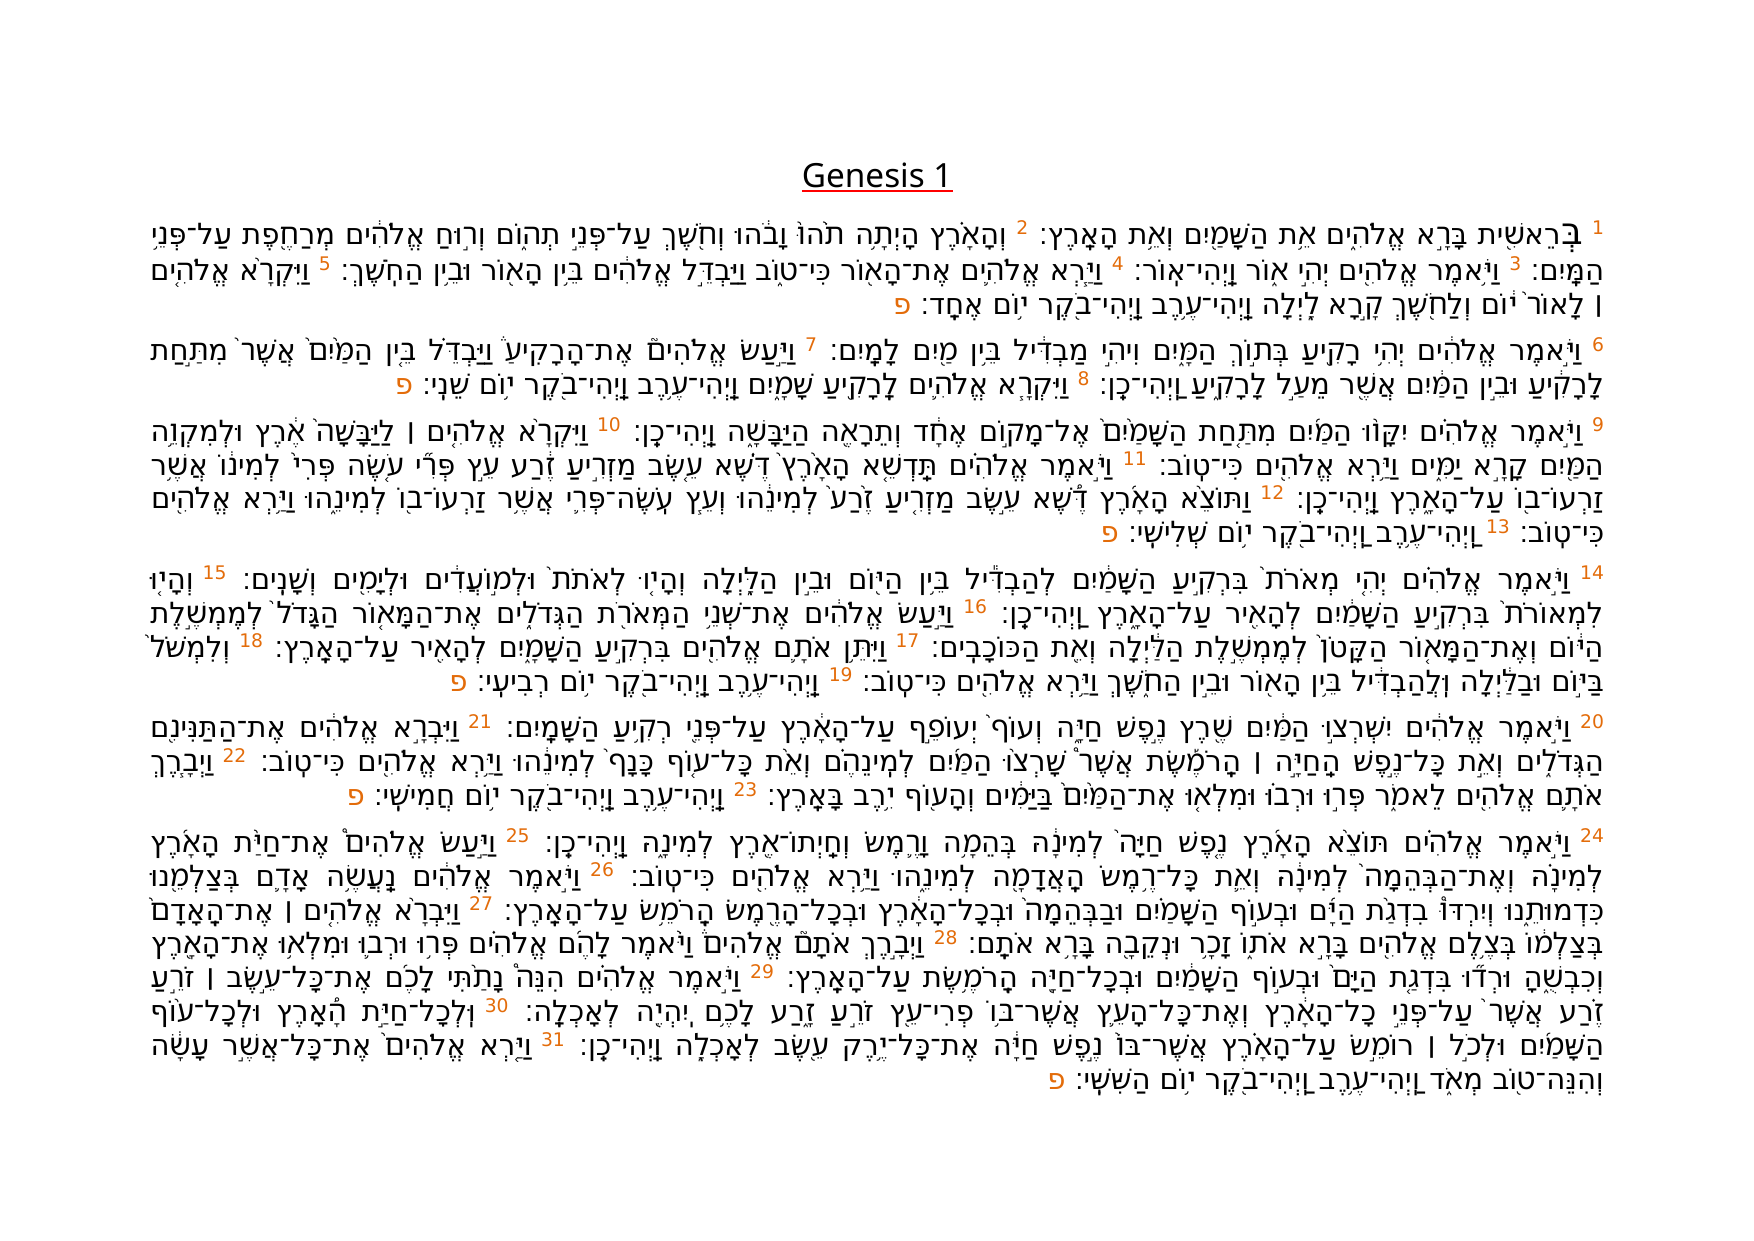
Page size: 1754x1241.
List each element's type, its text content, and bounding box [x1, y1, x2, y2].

text 1 בְּרֵאשִׁ֖ית בָּרָ֣א אֱלֹהִ֑ים אֵ֥ת הַשָּׁמַ֖יִם וְאֵ֥ת הָאָֽרֶץ׃ 2 וְהָאָ֗רֶץ הָיְתָ֥ה תֹ֙הוּ֙ וָבֹ֔הוּ וְחֹ֖שֶׁךְ עַל־פְּנֵ֣י תְה֑וֹם וְר֣וּחַ אֱלֹהִ֔ים מְרַחֶ֖פֶת עַל־פְּנֵ֥י הַמָּֽיִם׃ ‬‬‬3 וַיֹּ֥אמֶר אֱלֹהִ֖ים יְהִ֣י א֑וֹר וַֽיְהִי־אֽוֹר׃ ‬‬‬4 וַיַּ֧רְא אֱלֹהִ֛ים אֶת־הָא֖וֹר כִּי־ט֑וֹב וַיַּבְדֵּ֣ל אֱלֹהִ֔ים בֵּ֥ין הָא֖וֹר וּבֵ֥ין הַחֹֽשֶׁךְ׃ ‬‬‬5 וַיִּקְרָ֨א אֱלֹהִ֤ים ׀ לָאוֹר֙ י֔וֹם וְלַחֹ֖שֶׁךְ קָ֣רָא לָ֑יְלָה וַֽיְהִי־עֶ֥רֶב וַֽיְהִי־בֹ֖קֶר י֥וֹם אֶחָֽד׃ פ ‬‬‬‬‬‬‬ [150, 209, 1604, 321]
text 6 וַיֹּ֣אמֶר אֱלֹהִ֔ים יְהִ֥י רָקִ֖יעַ בְּת֣וֹךְ הַמָּ֑יִם וִיהִ֣י מַבְדִּ֔יל בֵּ֥ין מַ֖יִם לָמָֽיִם׃ ‬‬‬7 וַיַּ֣עַשׂ אֱלֹהִים֮ אֶת־הָרָקִיעַ֒ וַיַּבְדֵּ֗ל בֵּ֤ין הַמַּ֙יִם֙ אֲשֶׁר֙ מִתַּ֣חַת לָרָקִ֔יעַ וּבֵ֣ין הַמַּ֔יִם אֲשֶׁ֖ר מֵעַ֣ל לָרָקִ֑יעַ וֽ͏ַיְהִי־כֵֽן׃ ‬‬‬8 וַיִּקְרָ֧א אֱלֹהִ֛ים לָֽרָקִ֖יעַ שָׁמָ֑יִם וַֽיְהִי־עֶ֥רֶב וַֽיְהִי־בֹ֖קֶר י֥וֹם שֵׁנִֽי׃ פ ‬‬‬‬‬‬ [150, 333, 1604, 401]
text 9 וַיֹּ֣אמֶר אֱלֹהִ֗ים יִקָּו֨וּ הַמַּ֜יִם מִתַּ֤חַת הַשָּׁמַ֙יִם֙ אֶל־מָק֣וֹם אֶחָ֔ד וְתֵרָאֶ֖ה הַיַּבָּשָׁ֑ה וַֽיְהִי־כֵֽן׃ ‬‬‬10 וַיִּקְרָ֨א אֱלֹהִ֤ים ׀ לַיַּבָּשָׁה֙ אֶ֔רֶץ וּלְמִקְוֵ֥ה הַמַּ֖יִם קָרָ֣א יַמִּ֑ים וַיַּ֥רְא אֱלֹהִ֖ים כִּי־טֽוֹב׃ ‬‬‬11 וַיֹּ֣אמֶר אֱלֹהִ֗ים תַּֽדְשֵׁ֤א הָאָ֙רֶץ֙ דֶּ֗שֶׁא עֵ֚שֶׂב מַזְרִ֣יעַ זֶ֔רַע עֵ֣ץ פְּרִ֞י עֹ֤שֶׂה פְּרִי֙ לְמִינ֔וֹ אֲשֶׁ֥ר זַרְעוֹ־ב֖וֹ עַל־הָאָ֑רֶץ וַֽיְהִי־כֵֽן׃ ‬‬‬12 וַתּוֹצֵ֨א הָאָ֜רֶץ דֶּ֠שֶׁא עֵ֣שֶׂב מַזְרִ֤יעַ זֶ֙רַע֙ לְמִינֵ֔הוּ וְעֵ֧ץ עֹֽשֶׂה־פְּרִ֛י אֲשֶׁ֥ר זַרְעוֹ־ב֖וֹ לְמִינֵ֑הוּ וַיַּ֥רְא אֱלֹהִ֖ים כִּי־טֽוֹב׃ ‬‬‬13 וֽ͏ַיְהִי־עֶ֥רֶב וֽ͏ַיְהִי־בֹ֖קֶר י֥וֹם שְׁלִישִֽׁי׃ פ ‬‬‬‬‬‬‬‬ [150, 414, 1604, 550]
text 24 וַיֹּ֣אמֶר אֱלֹהִ֗ים תּוֹצֵ֨א הָאָ֜רֶץ נֶ֤פֶשׁ חַיָּה֙ לְמִינָ֔הּ בְּהֵמָ֥ה וָרֶ֛מֶשׂ וְחַֽיְתוֹ־אֶ֖רֶץ לְמִינָ֑הּ וַֽיְהִי־כֵֽן׃ ‬‬‬25 וַיַּ֣עַשׂ אֱלֹהִים֩ אֶת־חַיַּ֨ת הָאָ֜רֶץ לְמִינָ֗הּ וְאֶת־הַבְּהֵמָה֙ לְמִינָ֔הּ וְאֵ֛ת כָּל־רֶ֥מֶשׂ הָֽאֲדָמָ֖ה לְמִינֵ֑הוּ וַיַּ֥רְא אֱלֹהִ֖ים כִּי־טֽוֹב׃ ‬‬‬26 וַיֹּ֣אמֶר אֱלֹהִ֔ים נַֽעֲשֶׂ֥ה אָדָ֛ם בְּצַלְמֵ֖נוּ כִּדְמוּתֵ֑נוּ וְיִרְדּוּ֩ בִדְגַ֨ת הַיָּ֜ם וּבְע֣וֹף הַשָּׁמַ֗יִם וּבַבְּהֵמָה֙ וּבְכָל־הָאָ֔רֶץ וּבְכָל־הָרֶ֖מֶשׂ הֽ͏ָרֹמֵ֥שׂ עַל־הָאָֽרֶץ׃ ‬‬‬27 וַיִּבְרָ֨א אֱלֹהִ֤ים ׀ אֶת־הֽ͏ָאָדָם֙ בְּצַלְמ֔וֹ בְּצֶ֥לֶם אֱלֹהִ֖ים בָּרָ֣א אֹת֑וֹ זָכָ֥ר וּנְקֵבָ֖ה בָּרָ֥א אֹתָֽם׃ ‬‬‬28 וַיְבָ֣רֶךְ אֹתָם֮ אֱלֹהִים֒ וַיֹּ֨אמֶר לָהֶ֜ם אֱלֹהִ֗ים פְּר֥וּ וּרְב֛וּ וּמִלְא֥וּ אֶת־הָאָ֖רֶץ וְכִבְשֻׁ֑הָ וּרְד֞וּ בִּדְגַ֤ת הַיָּם֙ וּבְע֣וֹף הַשָּׁמַ֔יִם וּבְכָל־חַיָּ֖ה הֽ͏ָרֹמֶ֥שֶׂת עַל־הָאָֽרֶץ׃ ‬‬‬29 וַיֹּ֣אמֶר אֱלֹהִ֗ים הִנֵּה֩ נָתַ֨תִּי לָכֶ֜ם אֶת־כָּל־עֵ֣שֶׂב ׀ זֹרֵ֣עַ זֶ֗רַע אֲשֶׁר֙ עַל־פְּנֵ֣י כָל־הָאָ֔רֶץ וְאֶת־כָּל־הָעֵ֛ץ אֲשֶׁר־בּ֥וֹ פְרִי־עֵ֖ץ זֹרֵ֣עַ זָ֑רַע לָכֶ֥ם יִֽהְיֶ֖ה לְאָכְלָֽה׃ ‬‬‬30 וּֽלְכָל־חַיַּ֣ת הָ֠אָרֶץ וּלְכָל־ע֨וֹף הַשָּׁמַ֜יִם וּלְכֹ֣ל ׀ רוֹמֵ֣שׂ עַל־הָאָ֗רֶץ אֲשֶׁר־בּוֹ֙ נֶ֣פֶשׁ חַיָּ֔ה אֶת־כָּל־יֶ֥רֶק עֵ֖שֶׂב לְאָכְלָ֑ה וַֽיְהִי־כֵֽן׃ ‬‬‬31 וַיַּ֤רְא אֱלֹהִים֙ אֶת־כָּל־אֲשֶׁ֣ר עָשָׂ֔ה וְהִנֵּה־ט֖וֹב מְאֹ֑ד וֽ͏ַיְהִי־עֶ֥רֶב וֽ͏ַיְהִי־בֹ֖קֶר י֥וֹם הַשִּׁשִּֽׁי׃ פ ‬‬‬‬‬‬‬‬‬‬‬ [150, 825, 1604, 1097]
text Genesis 1‬‬‬ [150, 151, 1604, 197]
text 20 וַיֹּ֣אמֶר אֱלֹהִ֔ים יִשְׁרְצ֣וּ הַמַּ֔יִם שֶׁ֖רֶץ נֶ֣פֶשׁ חַיָּ֑ה וְעוֹף֙ יְעוֹפֵ֣ף עַל־הָאָ֔רֶץ עַל־פְּנֵ֖י רְקִ֥יעַ הַשָּׁמָֽיִם׃ ‬‬‬21 וַיִּבְרָ֣א אֱלֹהִ֔ים אֶת־הַתַּנִּינִ֖ם הַגְּדֹלִ֑ים וְאֵ֣ת כָּל־נֶ֣פֶשׁ הֽ͏ַחַיָּ֣ה ׀ הָֽרֹמֶ֡שֶׂת אֲשֶׁר֩ שָׁרְצ֨וּ הַמַּ֜יִם לְמִֽינֵהֶ֗ם וְאֵ֨ת כָּל־ע֤וֹף כָּנָף֙ לְמִינֵ֔הוּ וַיַּ֥רְא אֱלֹהִ֖ים כִּי־טֽוֹב׃ ‬‬‬22 וַיְבָ֧רֶךְ אֹתָ֛ם אֱלֹהִ֖ים לֵאמֹ֑ר פְּר֣וּ וּרְב֗וּ וּמִלְא֤וּ אֶת־הַמַּ֙יִם֙ בַּיַּמִּ֔ים וְהָע֖וֹף יִ֥רֶב בָּאָֽרֶץ׃ ‬‬‬23 וַֽיְהִי־עֶ֥רֶב וַֽיְהִי־בֹ֖קֶר י֥וֹם חֲמִישִֽׁי׃ פ ‬‬‬‬‬‬‬ [150, 711, 1604, 812]
text 14 וַיֹּ֣אמֶר אֱלֹהִ֗ים יְהִ֤י מְאֹרֹת֙ בִּרְקִ֣יעַ הַשָּׁמַ֔יִם לְהַבְדִּ֕יל בֵּ֥ין הַיּ֖וֹם וּבֵ֣ין הַלָּ֑יְלָה וְהָי֤וּ לְאֹתֹת֙ וּלְמ֣וֹעֲדִ֔ים וּלְיָמִ֖ים וְשָׁנִֽים׃ ‬‬‬15 וְהָי֤וּ לִמְאוֹרֹת֙ בִּרְקִ֣יעַ הַשָּׁמַ֔יִם לְהָאִ֖יר עַל־הָאָ֑רֶץ וֽ͏ַיְהִי־כֵֽן׃ ‬‬‬16 וַיַּ֣עַשׂ אֱלֹהִ֔ים אֶת־שְׁנֵ֥י הַמְּאֹרֹ֖ת הַגְּדֹלִ֑ים אֶת־הַמָּא֤וֹר הַגָּדֹל֙ לְמֶמְשֶׁ֣לֶת הַיּ֔וֹם וְאֶת־הַמָּא֤וֹר הַקָּטֹן֙ לְמֶמְשֶׁ֣לֶת הַלַּ֔יְלָה וְאֵ֖ת הַכּוֹכָבִֽים׃ ‬‬‬17 וַיִּתֵּ֥ן אֹתָ֛ם אֱלֹהִ֖ים בִּרְקִ֣יעַ הַשָּׁמָ֑יִם לְהָאִ֖יר עַל־הָאָֽרֶץ׃ ‬‬‬18 וְלִמְשֹׁל֙ בַּיּ֣וֹם וּבַלַּ֔יְלָה וּֽלֲהַבְדִּ֔יל בֵּ֥ין הָא֖וֹר וּבֵ֣ין הַחֹ֑שֶׁךְ וַיַּ֥רְא אֱלֹהִ֖ים כִּי־טֽוֹב׃ ‬‬‬19 וַֽיְהִי־עֶ֥רֶב וַֽיְהִי־בֹ֖קֶר י֥וֹם רְבִיעִֽי׃ פ ‬‬‬‬‬‬‬‬‬ [150, 562, 1604, 698]
